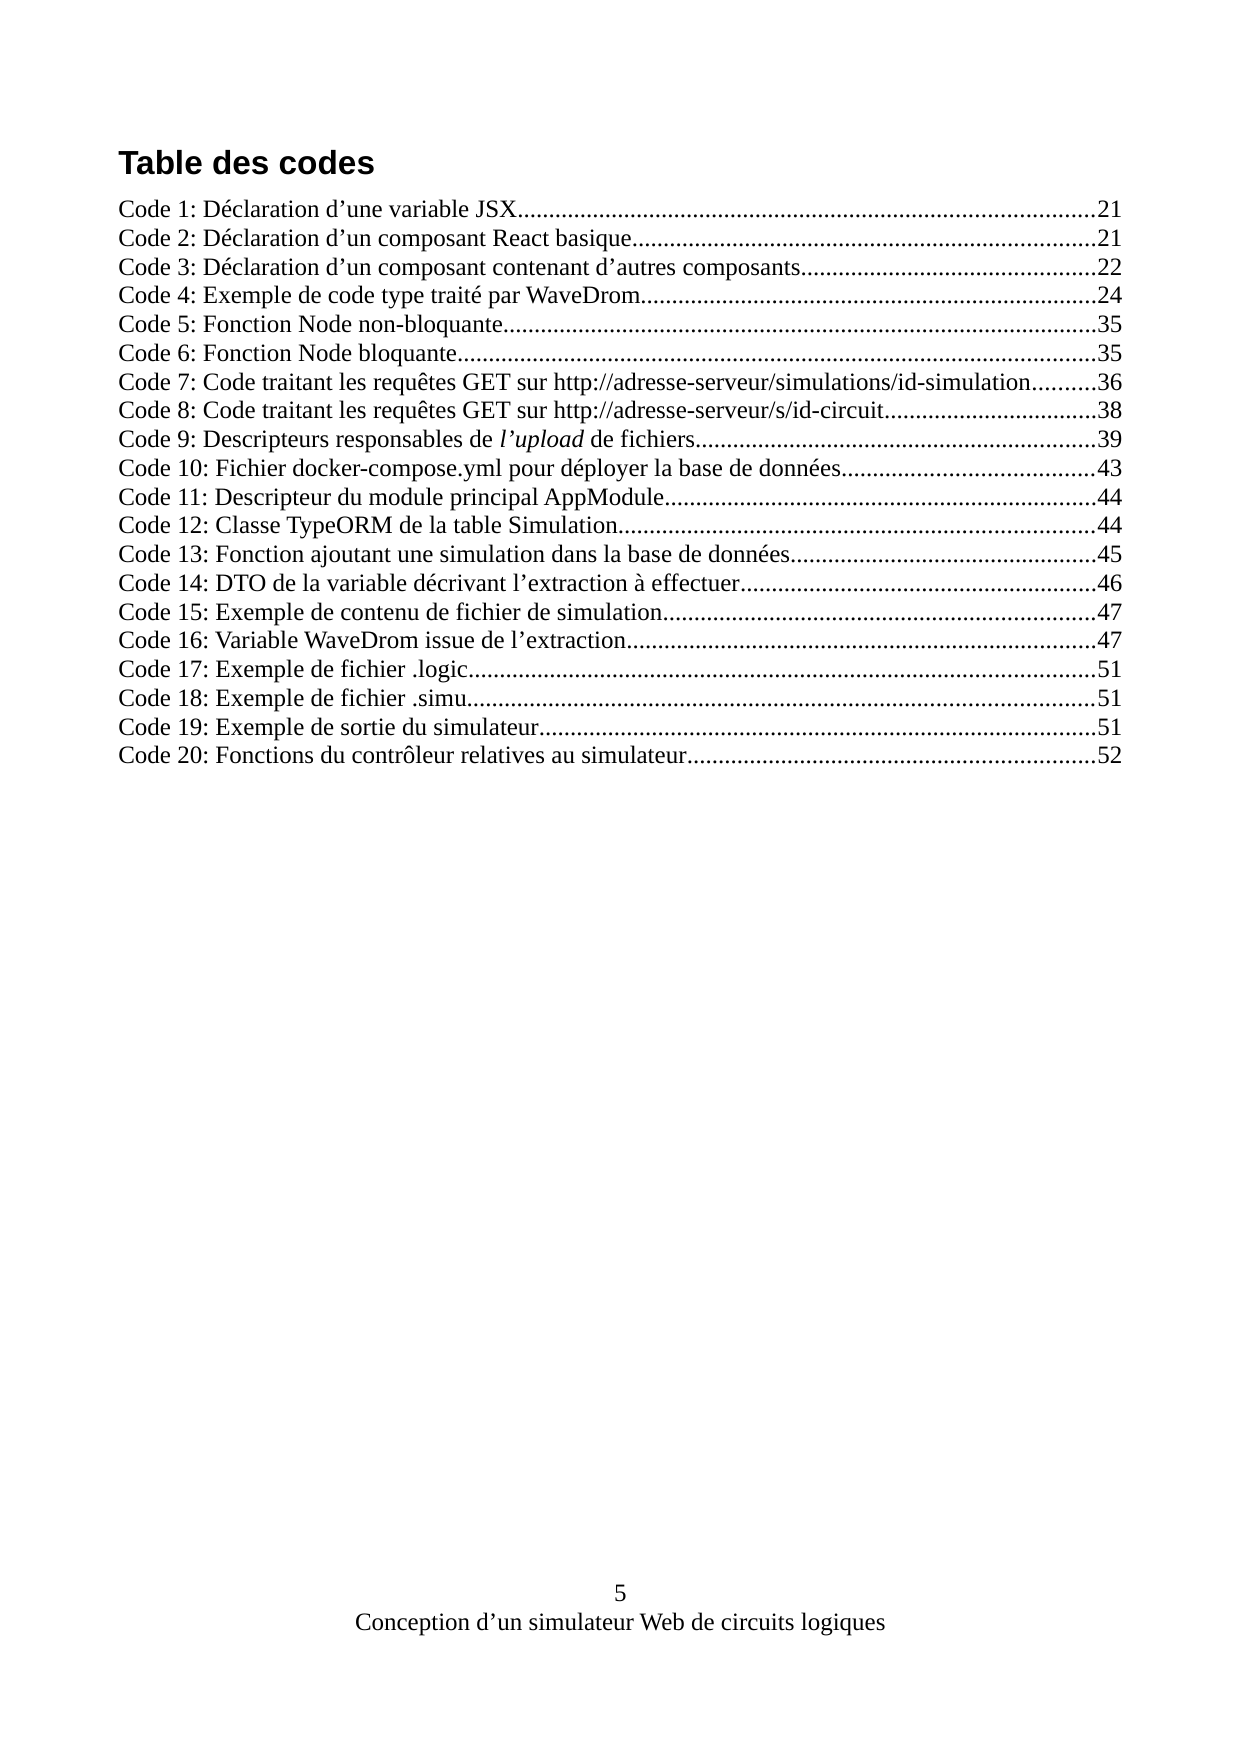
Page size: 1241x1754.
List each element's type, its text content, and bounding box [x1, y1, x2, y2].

text Code 1: Déclaration d’une variable JSX 21 [118, 194, 1122, 223]
text Code 20: Fonctions du contrôleur relatives au simulateur 52 [118, 740, 1122, 769]
text Code 3: Déclaration d’un composant contenant d’autres composants 22 [118, 252, 1122, 280]
text Code 6: Fonction Node bloquante 35 [118, 338, 1122, 367]
text Code 8: Code traitant les requêtes GET sur http://adresse-serveur/s/id-circuit 38 [118, 395, 1122, 424]
text Code 15: Exemple de contenu de fichier de simulation 47 [118, 597, 1122, 625]
text Code 5: Fonction Node non-bloquante 35 [118, 309, 1122, 338]
text Code 11: Descripteur du module principal AppModule 44 [118, 482, 1122, 510]
subtitle Table des codes [118, 143, 1122, 182]
text Code 18: Exemple de fichier .simu 51 [118, 683, 1122, 712]
text Code 16: Variable WaveDrom issue de l’extraction 47 [118, 625, 1122, 654]
text Code 19: Exemple de sortie du simulateur 51 [118, 712, 1122, 740]
text Code 17: Exemple de fichier .logic 51 [118, 654, 1122, 683]
text Code 12: Classe TypeORM de la table Simulation 44 [118, 510, 1122, 539]
text Code 2: Déclaration d’un composant React basique 21 [118, 223, 1122, 252]
text Code 4: Exemple de code type traité par WaveDrom 24 [118, 280, 1122, 309]
text Code 14: DTO de la variable décrivant l’extraction à effectuer 46 [118, 568, 1122, 597]
text Code 9: Descripteurs responsables de l’upload de fichiers 39 [118, 424, 1122, 453]
text Code 7: Code traitant les requêtes GET sur http://adresse-serveur/simulations/id-simulation 36 [118, 367, 1122, 395]
text Code 10: Fichier docker-compose.yml pour déployer la base de données 43 [118, 453, 1122, 482]
text Code 13: Fonction ajoutant une simulation dans la base de données 45 [118, 539, 1122, 568]
